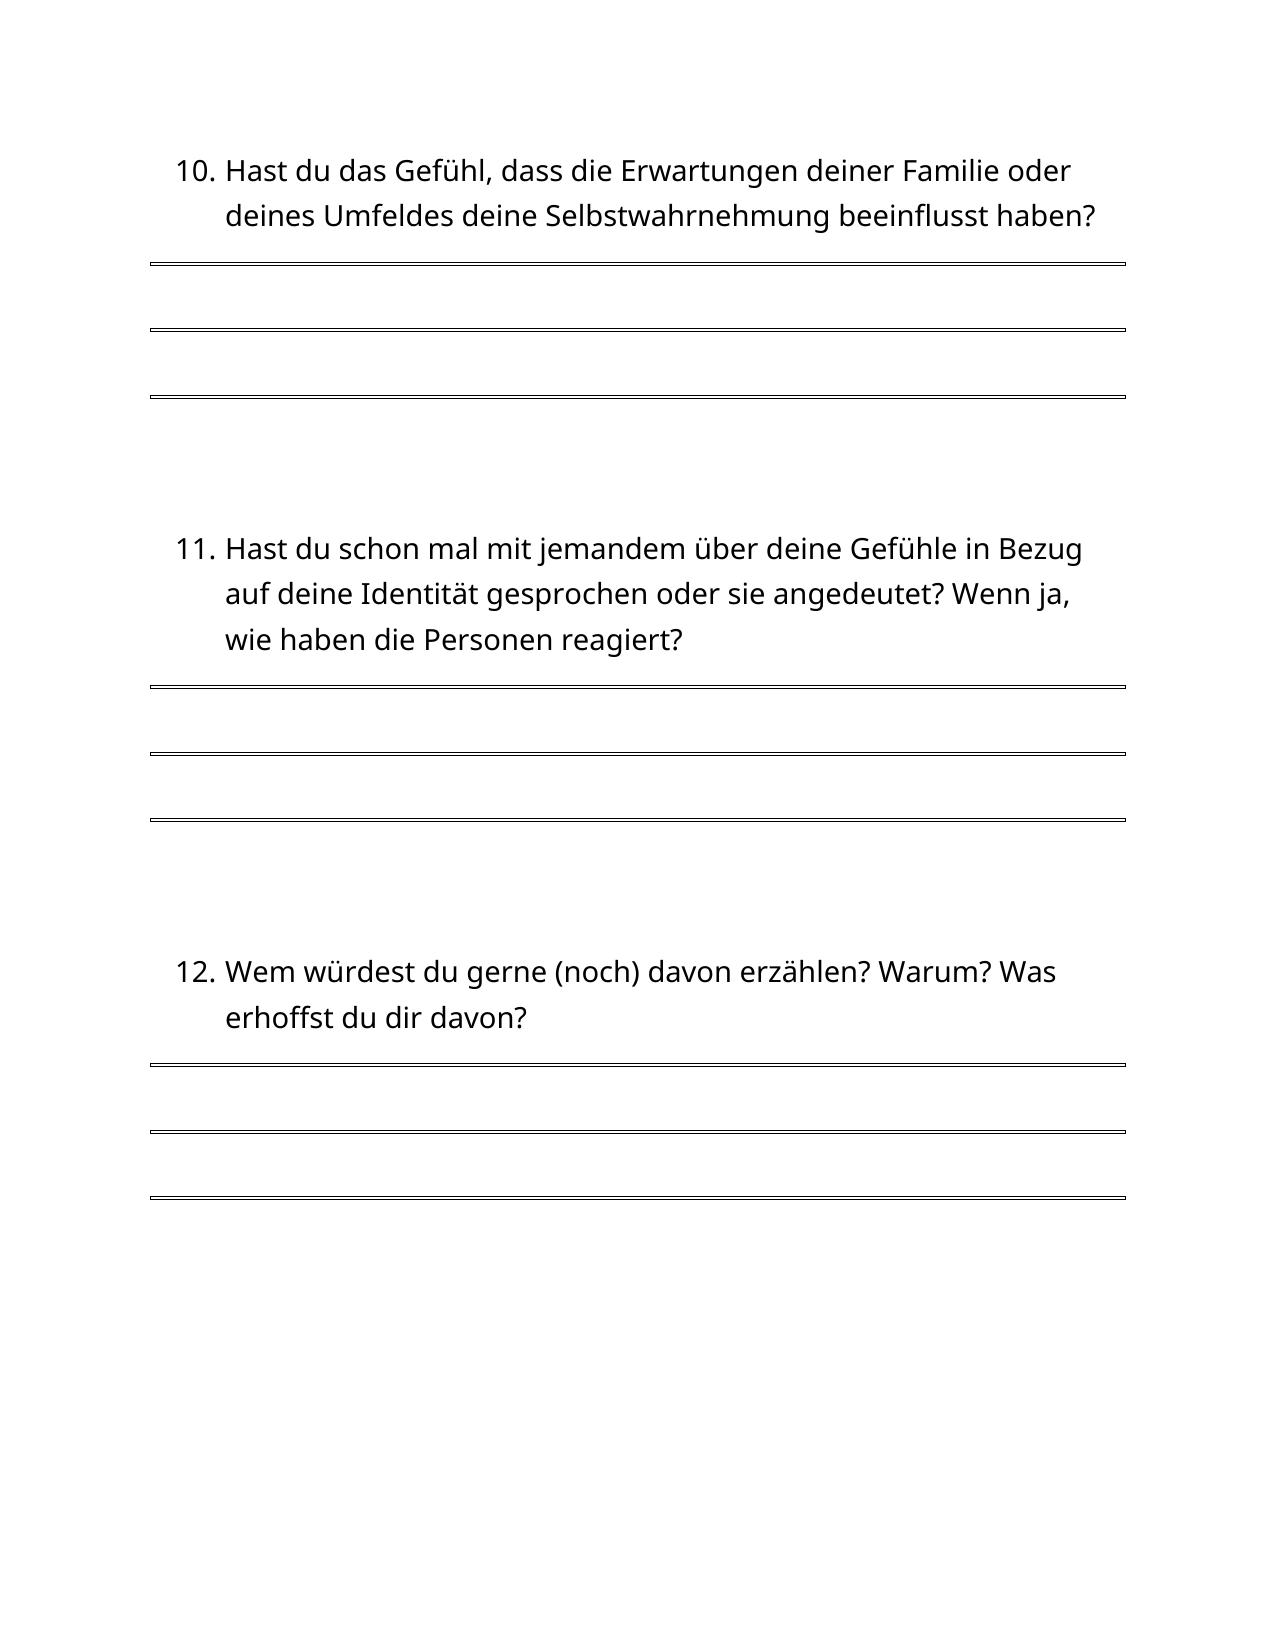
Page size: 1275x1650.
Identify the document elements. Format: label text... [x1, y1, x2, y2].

list Wem würdest du gerne (noch) davon erzählen? Warum? Was erhoffst du dir davon? [175, 951, 1125, 1037]
list Hast du das Gefühl, dass die Erwartungen deiner Familie oder deines Umfeldes deine Selbstwahrnehmung beeinflusst haben? [175, 150, 1125, 235]
list Hast du schon mal mit jemandem über deine Gefühle in Bezug auf deine Identität gesprochen oder sie angedeutet? Wenn ja, wie haben die Personen reagiert? [175, 528, 1125, 659]
